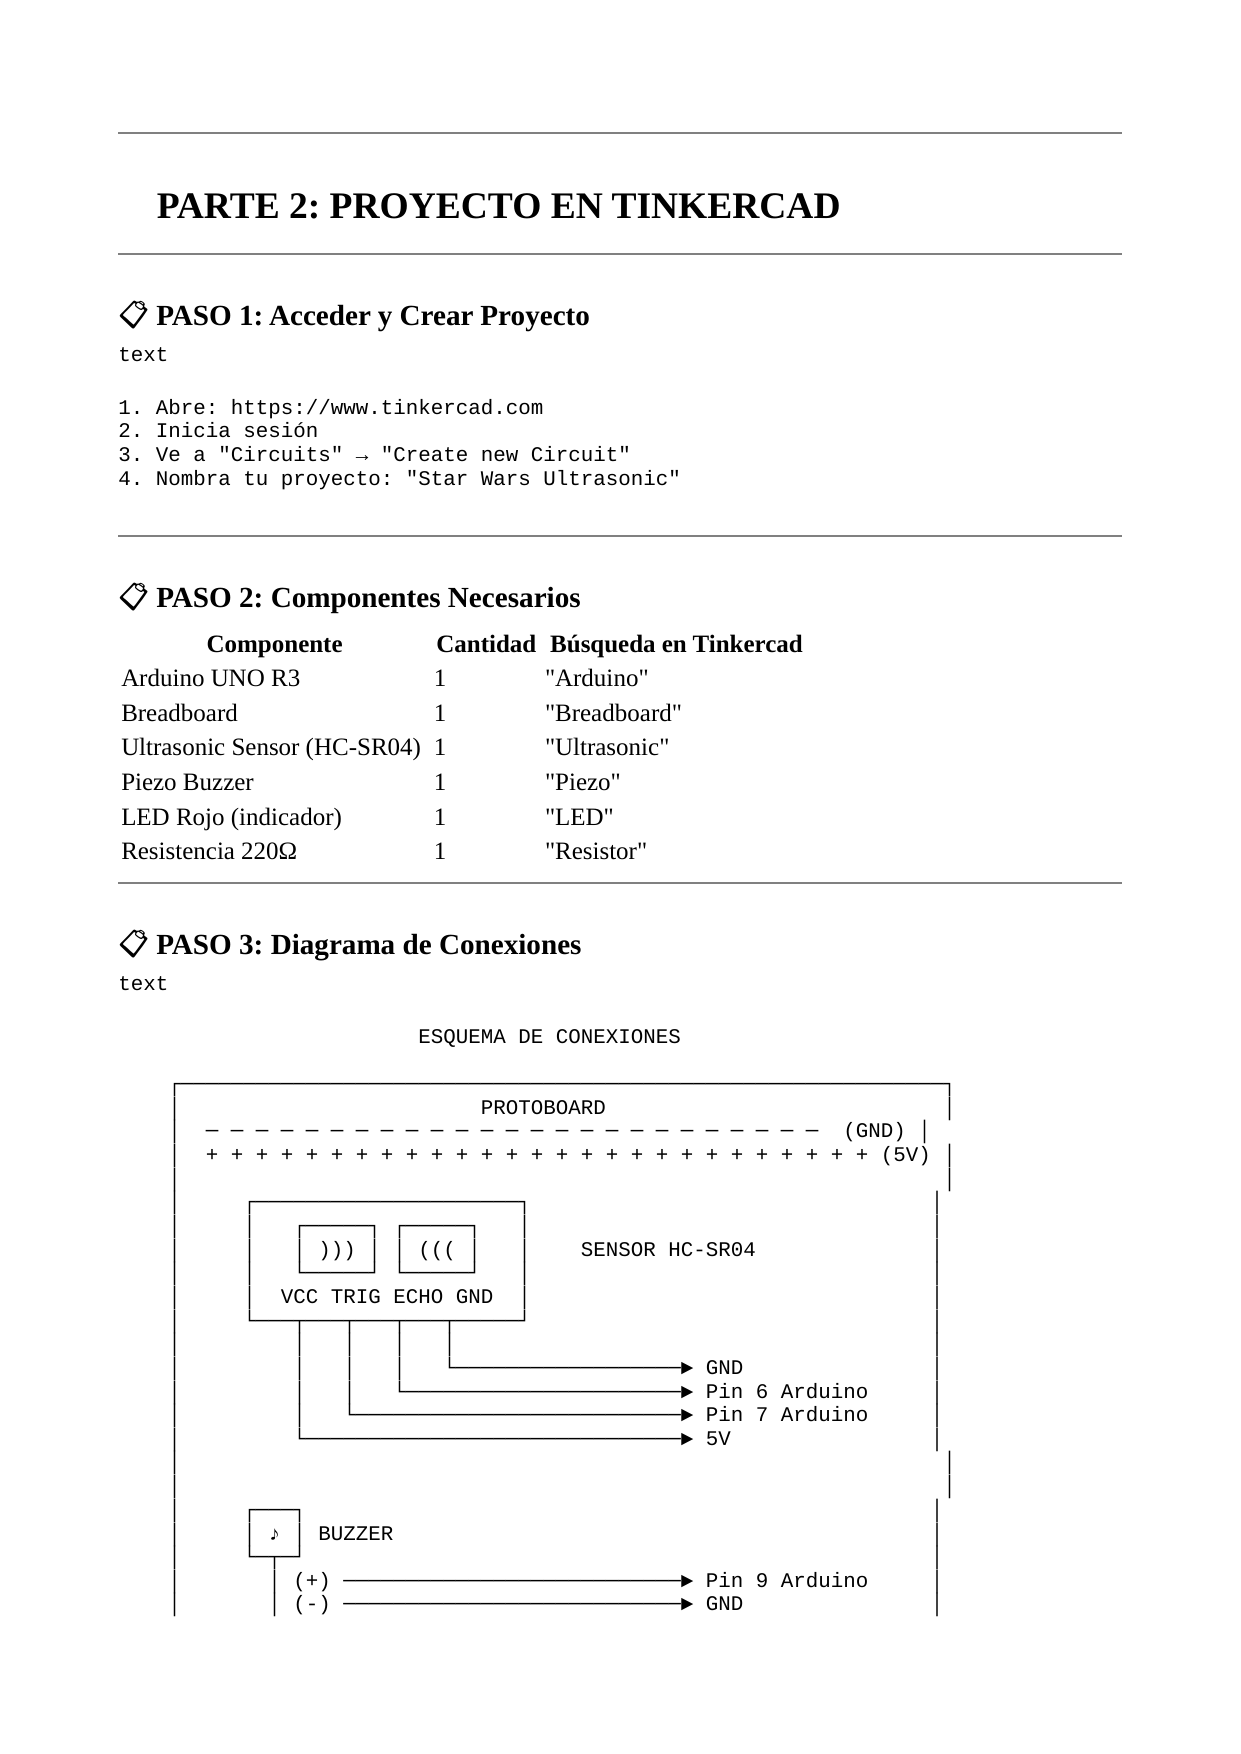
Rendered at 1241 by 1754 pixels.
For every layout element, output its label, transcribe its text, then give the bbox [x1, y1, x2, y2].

text │ └───┬───┬───┬───┬─────┘ │ [450, 1310, 936, 1333]
text │ │ (+) ───────────────────────────► Pin 9 Arduino │ [118, 1570, 174, 1593]
text │ │ (-) ───────────────────────────► GND │ [118, 1593, 1122, 1617]
subtitle 📋 PASO 3: Diagrama de Conexiones [118, 927, 1122, 960]
text │ ┌─────────────────────┐ │ [118, 1191, 1122, 1215]
text │ │ │ ))) │ │ ((( │ │ SENSOR HC-SR04 │ [118, 1239, 174, 1262]
table_header Componente [118, 626, 431, 660]
text │ │ │ └──────────────────────► Pin 6 Arduino │ [300, 1381, 349, 1404]
text │ │ ♪ │ BUZZER │ [118, 1522, 1122, 1546]
text │ │ │ └──────────────────────► Pin 6 Arduino │ [937, 1381, 1122, 1404]
table_cell Piezo Buzzer [118, 764, 431, 799]
text │ └───┬───┬───┬───┬─────┘ │ [937, 1310, 1122, 1333]
subtitle 📋 PASO 2: Componentes Necesarios [118, 580, 1122, 613]
text │ │ (+) ───────────────────────────► Pin 9 Arduino │ [937, 1570, 1122, 1593]
table_cell "Resistor" [542, 833, 811, 868]
table_cell 1 [431, 730, 542, 764]
text │ └──────────────────────────────► 5V │ [118, 1428, 174, 1452]
text │ └───┬───┬───┬───┬─────┘ │ [300, 1321, 349, 1333]
table_cell "Ultrasonic" [542, 730, 811, 764]
text │ │ [118, 1452, 1122, 1475]
text │ ┌───┐ │ [175, 1499, 936, 1522]
table_cell 1 [431, 833, 542, 868]
text │ │ │ │ │ │ [118, 1333, 1122, 1357]
text 2. Inicia sesión [118, 421, 1122, 444]
text │ ─ ─ ─ ─ ─ ─ ─ ─ ─ ─ ─ ─ ─ ─ ─ ─ ─ ─ ─ ─ ─ ─ ─ ─ ─ (GND) │ [118, 1121, 1122, 1144]
text │ + + + + + + + + + + + + + + + + + + + + + + + + + + + (5V) │ [118, 1144, 1122, 1168]
text │ └─┬─┘ │ [118, 1546, 1122, 1570]
text text [118, 973, 1122, 996]
table_cell Ultrasonic Sensor (HC-SR04) [118, 730, 431, 764]
table_cell 1 [431, 764, 542, 799]
table_cell Breadboard [118, 695, 431, 729]
text │ └───┬───┬───┬───┬─────┘ │ [118, 1310, 174, 1333]
text │ └───┬───┬───┬───┬─────┘ │ [400, 1321, 449, 1333]
table_cell 1 [431, 660, 542, 695]
text ┌─────────────────────────────────────────────────────────────┐ [118, 1073, 1122, 1097]
text │ │ └─────┘ └─────┘ │ │ [118, 1262, 1122, 1286]
text │ └───┬───┬───┬───┬─────┘ │ [250, 1310, 524, 1320]
text │ │ │ ))) │ │ ((( │ │ SENSOR HC-SR04 │ [300, 1239, 374, 1262]
subtitle 📋 PASO 1: Acceder y Crear Proyecto [118, 298, 1122, 331]
table_cell LED Rojo (indicador) [118, 799, 431, 833]
text │ ┌───┐ │ [250, 1510, 299, 1522]
text │ │ [175, 1168, 949, 1191]
subtitle 📐 PARTE 2: PROYECTO EN TINKERCAD [118, 183, 1122, 226]
text 3. Ve a "Circuits" → "Create new Circuit" [118, 444, 1122, 468]
text │ │ │ ))) │ │ ((( │ │ SENSOR HC-SR04 │ [525, 1239, 936, 1262]
text │ PROTOBOARD │ [118, 1097, 174, 1121]
text │ │ │ │ └──────────────────► GND │ [118, 1357, 1122, 1381]
text │ │ (+) ───────────────────────────► Pin 9 Arduino │ [275, 1570, 936, 1593]
text │ │ ┌─────┐ ┌─────┐ │ │ [118, 1215, 1122, 1239]
table_header Cantidad [431, 626, 542, 660]
text │ └───┬───┬───┬───┬─────┘ │ [175, 1310, 299, 1333]
table_cell "Arduino" [542, 660, 811, 695]
table_cell Arduino UNO R3 [118, 660, 431, 695]
table_cell "Breadboard" [542, 695, 811, 729]
table_cell "Piezo" [542, 764, 811, 799]
text text [118, 344, 1122, 367]
table_cell Resistencia 220Ω [118, 833, 431, 868]
text │ │ │ ))) │ │ ((( │ │ SENSOR HC-SR04 │ [175, 1239, 249, 1262]
text 1. Abre: https://www.tinkercad.com [118, 397, 1122, 421]
text │ │ │ └──────────────────────► Pin 6 Arduino │ [350, 1381, 936, 1404]
table_cell 1 [431, 799, 542, 833]
text │ │ VCC TRIG ECHO GND │ │ [118, 1286, 1122, 1310]
text │ │ │ ))) │ │ ((( │ │ SENSOR HC-SR04 │ [475, 1239, 524, 1262]
text │ │ │ └──────────────────────► Pin 6 Arduino │ [118, 1381, 174, 1404]
text │ │ [950, 1168, 1122, 1191]
text │ │ [118, 1168, 174, 1191]
text │ └───┬───┬───┬───┬─────┘ │ [350, 1321, 399, 1333]
text │ │ │ ))) │ │ ((( │ │ SENSOR HC-SR04 │ [400, 1239, 474, 1262]
text │ │ │ ))) │ │ ((( │ │ SENSOR HC-SR04 │ [250, 1239, 299, 1262]
text │ │ └──────────────────────────► Pin 7 Arduino │ [118, 1404, 1122, 1428]
text │ │ │ ))) │ │ ((( │ │ SENSOR HC-SR04 │ [937, 1239, 1122, 1262]
text │ │ (+) ───────────────────────────► Pin 9 Arduino │ [175, 1570, 274, 1593]
text │ │ │ └──────────────────────► Pin 6 Arduino │ [175, 1381, 299, 1404]
table_header Búsqueda en Tinkercad [542, 626, 811, 660]
text │ ┌───┐ │ [937, 1499, 1122, 1522]
text │ ┌───┐ │ [118, 1499, 174, 1522]
table_cell 1 [431, 695, 542, 729]
text │ │ [118, 1475, 1122, 1499]
table_cell "LED" [542, 799, 811, 833]
text │ └──────────────────────────────► 5V │ [175, 1428, 1122, 1452]
text 4. Nombra tu proyecto: "Star Wars Ultrasonic" [118, 468, 1122, 491]
text │ PROTOBOARD │ [175, 1097, 1122, 1121]
text ESQUEMA DE CONEXIONES [118, 1026, 1122, 1049]
